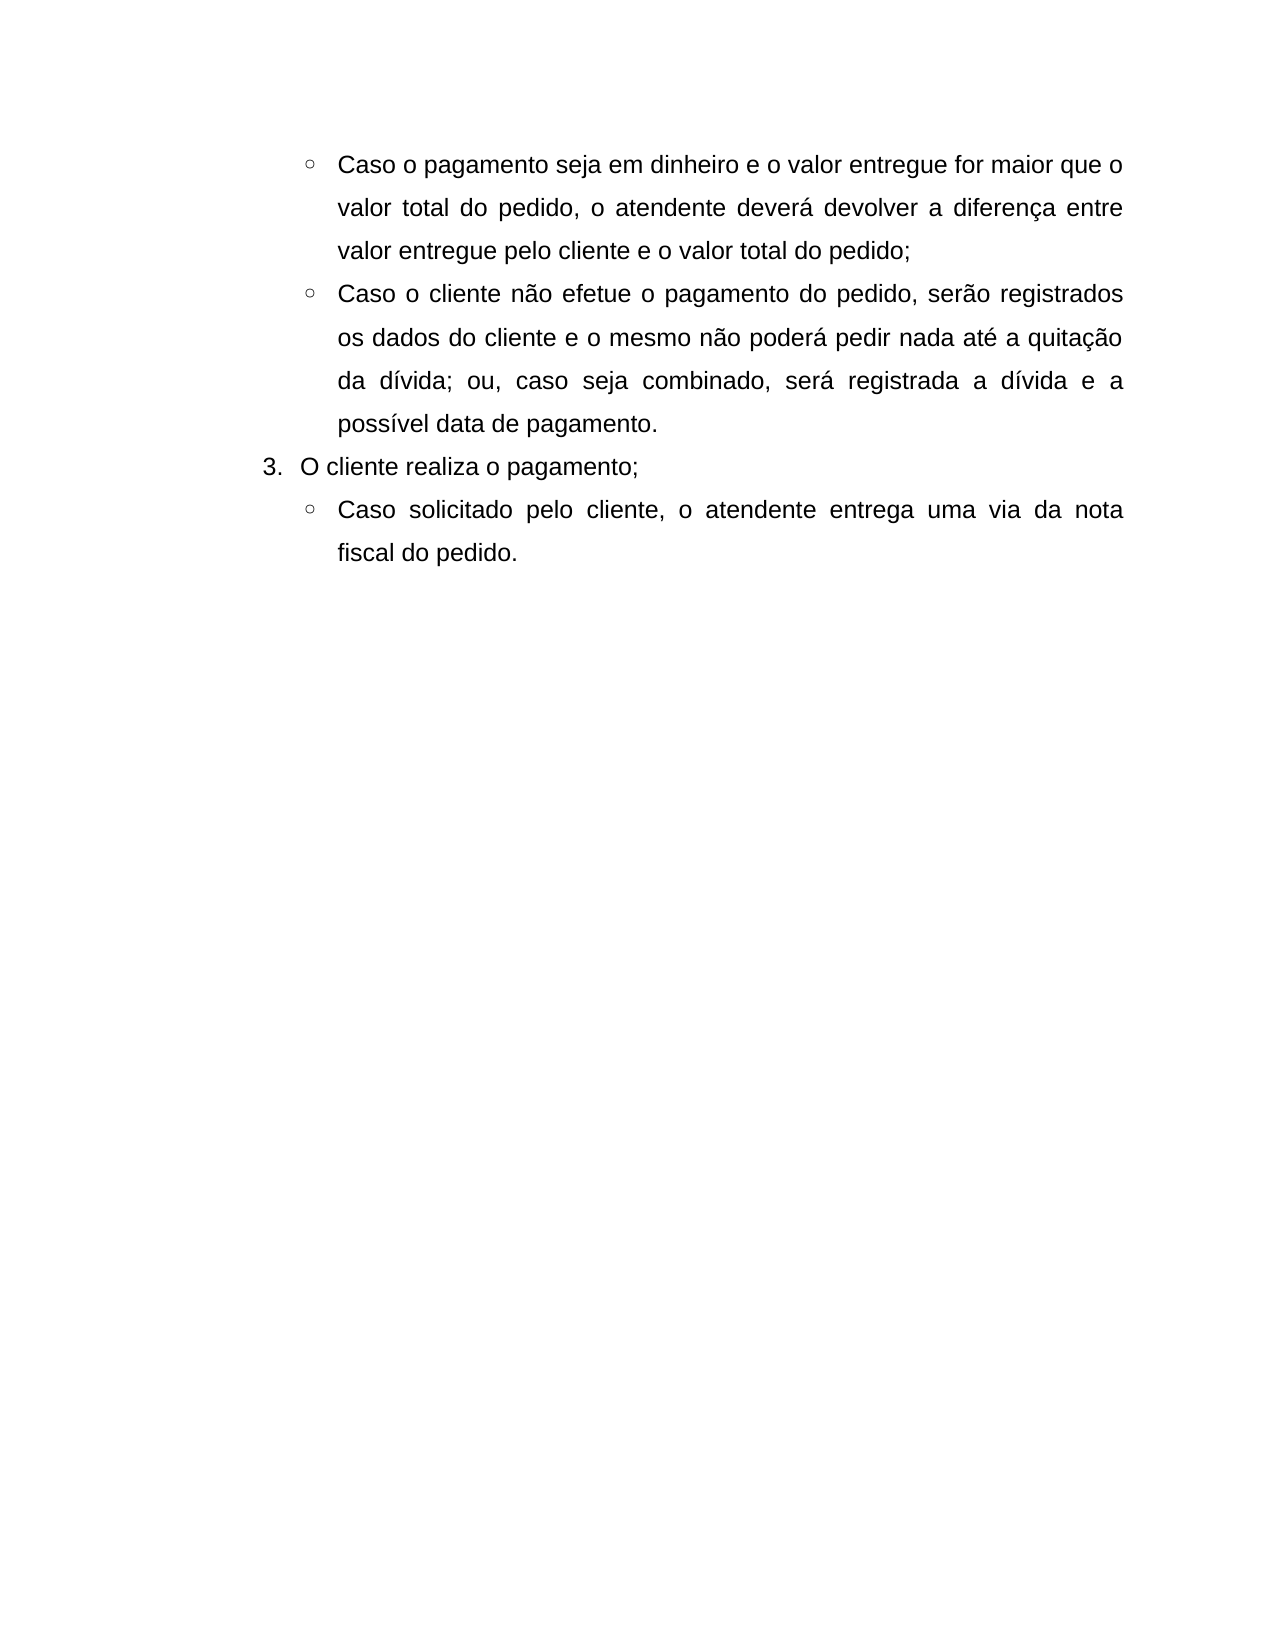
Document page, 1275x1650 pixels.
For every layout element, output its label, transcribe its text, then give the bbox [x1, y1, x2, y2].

list O cliente realiza o pagamento; [262, 452, 1125, 481]
list Caso o pagamento seja em dinheiro e o valor entregue for maior que o valor total do pedido, o atendente deverá devolver a diferença entre valor entregue pelo cliente e o valor total do pedido; [300, 150, 1125, 265]
list Caso o cliente não efetue o pagamento do pedido, serão registrados os dados do cliente e o mesmo não poderá pedir nada até a quitação da dívida; ou, caso seja combinado, será registrada a dívida e a possível data de pagamento. [300, 279, 1125, 438]
list Caso solicitado pelo cliente, o atendente entrega uma via da nota fiscal do pedido. [300, 495, 1125, 567]
